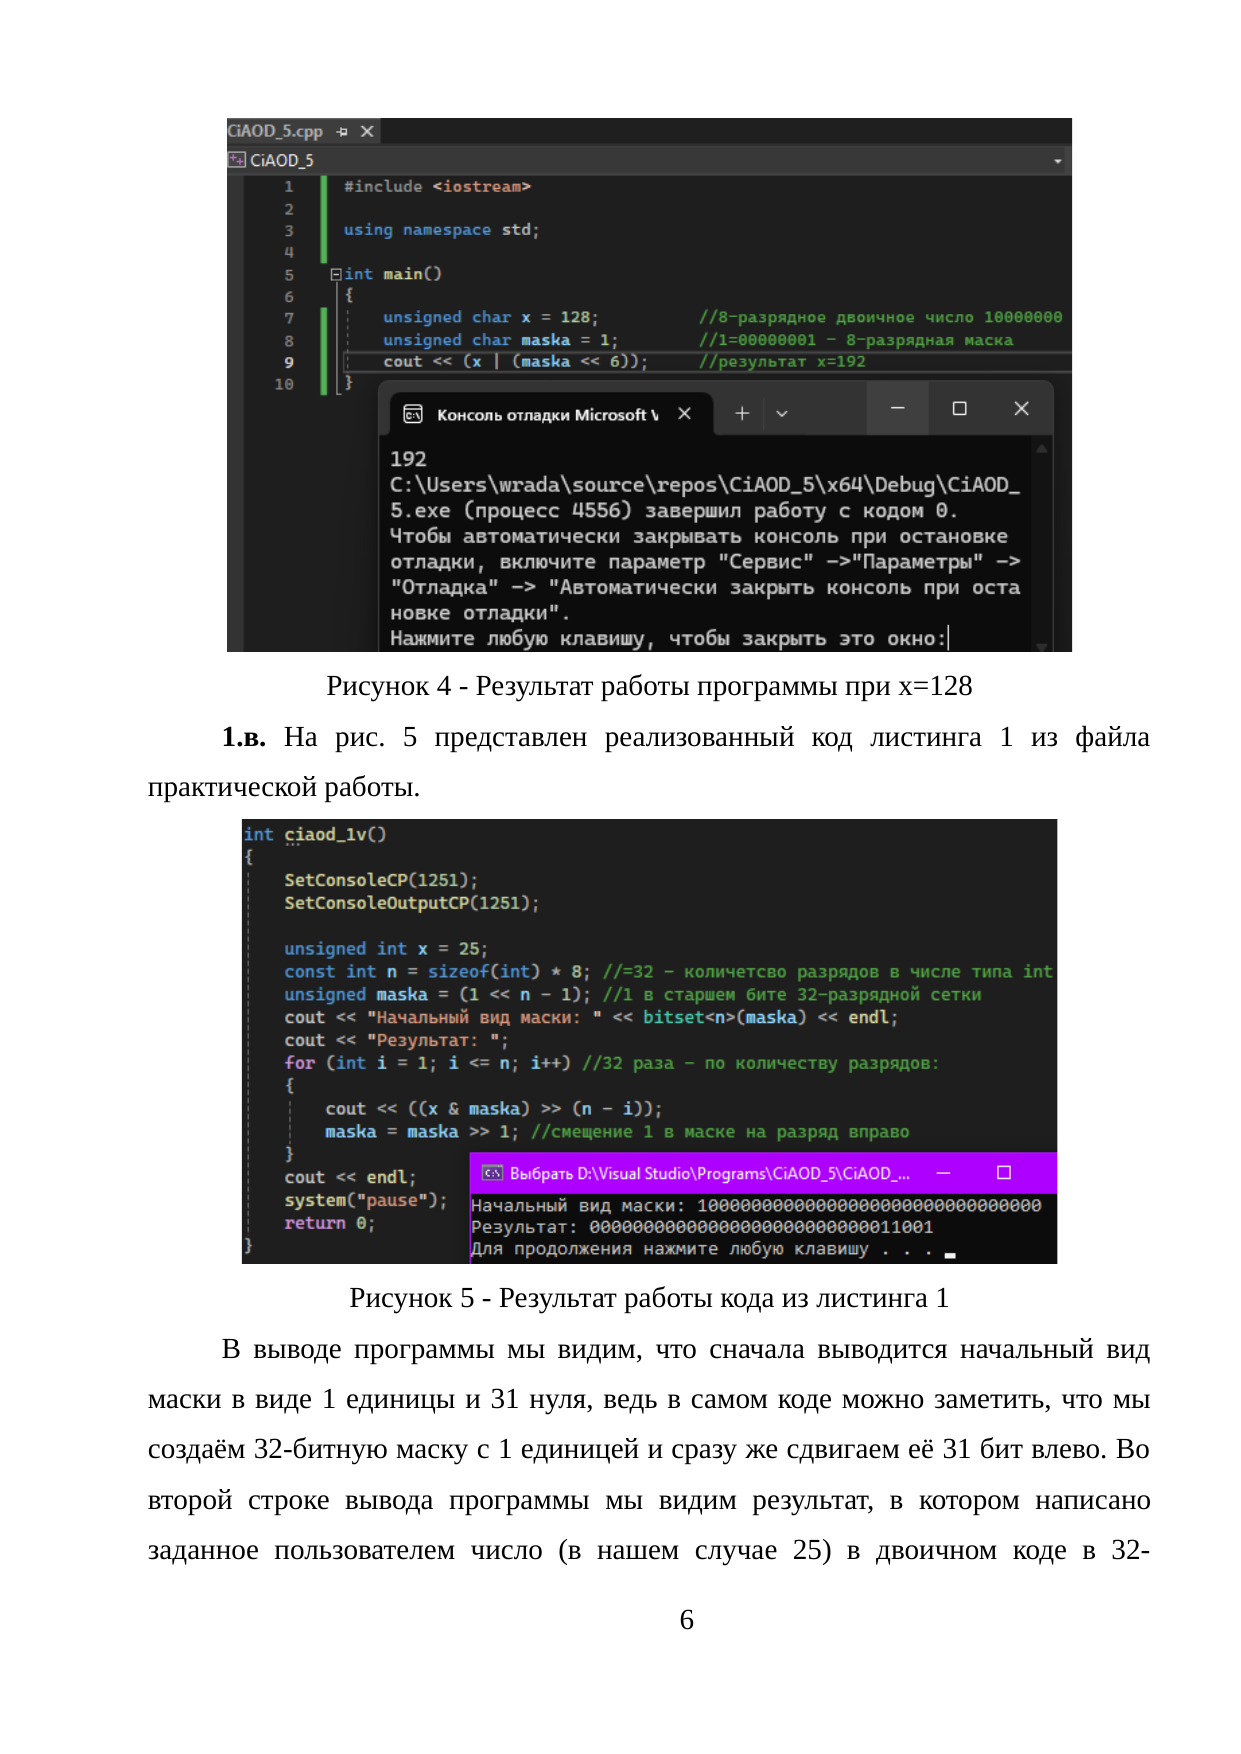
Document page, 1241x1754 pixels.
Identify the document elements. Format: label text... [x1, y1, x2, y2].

picture [227, 118, 1073, 652]
text Рисунок 5 - Результат работы кода из листинга 1 [175, 819, 1124, 1314]
picture [241, 819, 1058, 1264]
text В выводе программы мы видим, что сначала выводится начальный вид маски в виде 1 единицы и 31 нуля, ведь в самом коде можно заметить, что мы создаём 32-битную маску с 1 единицей и сразу же сдвигаем её 31 бит влево. Во второй строке вывода программы мы видим результат, в котором написано заданное пользователем число (в нашем случае 25) в двоичном коде в 32- [148, 819, 1152, 1566]
text 1.в. На рис. 5 представлен реализованный код листинга 1 из файла практической работы. [148, 118, 1152, 802]
text Рисунок 4 - Результат работы программы при x=128 [158, 118, 1141, 702]
